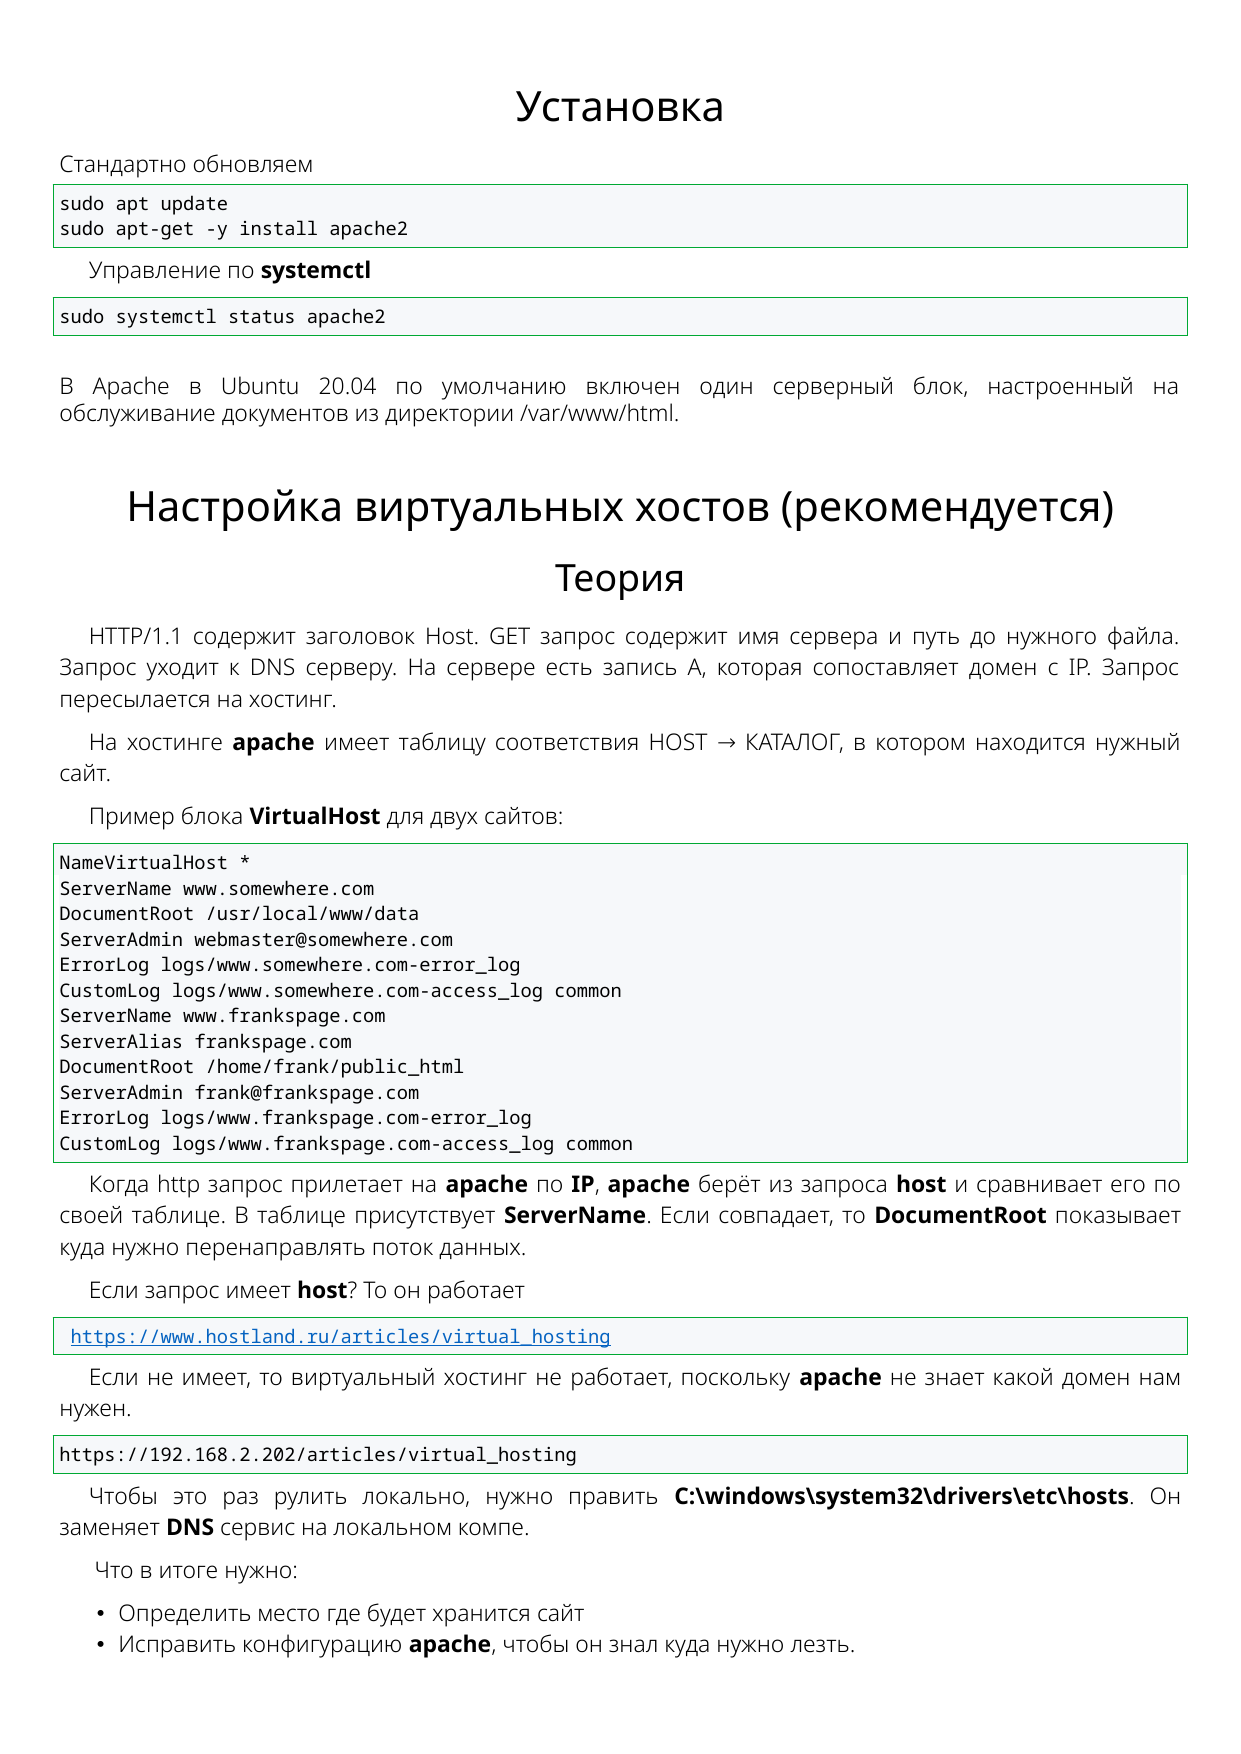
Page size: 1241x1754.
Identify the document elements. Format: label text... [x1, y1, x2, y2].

text https://192.168.2.202/articles/virtual_hosting [54, 1436, 1187, 1473]
text Управление по systemctl [59, 254, 1181, 285]
text sudo systemctl status apache2 [54, 298, 1187, 335]
subtitle Установка [59, 77, 1181, 133]
text DocumentRoot /usr/local/www/data [59, 900, 1181, 926]
list Исправить конфигурацию apache, чтобы он знал куда нужно лезть. [97, 1628, 1181, 1659]
text ServerName www.somewhere.com [59, 875, 1181, 900]
text Стандартно обновляем [59, 151, 1181, 178]
text На хостинге apache имеет таблицу соответствия HOST → КАТАЛОГ, в котором находится нужный сайт. [59, 726, 1181, 788]
subtitle Теория [59, 551, 1181, 602]
text sudo apt-get -y install apache2 [54, 209, 1187, 247]
text CustomLog logs/www.somewhere.com-access_log common [59, 977, 1181, 1002]
text ServerName www.frankspage.com [59, 1002, 1181, 1028]
text https://www.hostland.ru/articles/virtual_hosting [54, 1318, 1187, 1354]
text Чтобы это раз рулить локально, нужно править C:\windows\system32\drivers\etc\hosts. Он заменяет DNS сервис на локальном компе. [59, 1479, 1181, 1542]
text NameVirtualHost * [54, 844, 1187, 875]
text НТТР/1.1 содержит заголовок Host. GET запрос содержит имя сервера и путь до нужного файла. Запрос уходит к DNS серверу. На сервере есть запись А, которая сопоставляет домен с IP. Запрос пересылается на хостинг. [59, 620, 1181, 714]
text ErrorLog logs/www.somewhere.com-error_log [59, 951, 1181, 977]
text CustomLog logs/www.frankspage.com-access_log common [54, 1124, 1187, 1162]
text sudo apt update [54, 185, 1187, 209]
text DocumentRoot /home/frank/public_html [59, 1053, 1181, 1079]
text ServerAdmin frank@frankspage.com [59, 1079, 1181, 1104]
list Определить место где будет хранится сайт [97, 1597, 1181, 1628]
subtitle Настройка виртуальных хостов (рекомендуется) [59, 477, 1181, 534]
text Пример блока VirtualHost для двух сайтов: [59, 800, 1181, 831]
text ServerAdmin webmaster@somewhere.com [59, 926, 1181, 951]
text В Apache в Ubuntu 20.04 по умолчанию включен один серверный блок, настроенный на обслуживание документов из директории /var/www/html. [59, 373, 1181, 427]
text ServerAlias frankspage.com [59, 1028, 1181, 1053]
text Когда http запрос прилетает на apache по IP, apache берёт из запроса host и сравнивает его по своей таблице. В таблице присутствует ServerName. Если совпадает, то DocumentRoot показывает куда нужно перенаправлять поток данных. [59, 1168, 1181, 1262]
text ErrorLog logs/www.frankspage.com-error_log [59, 1104, 1181, 1124]
text Если запрос имеет host? То он работает [59, 1273, 1181, 1305]
text Что в итоге нужно: [59, 1554, 1181, 1585]
text Если не имеет, то виртуальный хостинг не работает, поскольку apache не знает какой домен нам нужен. [59, 1361, 1181, 1423]
